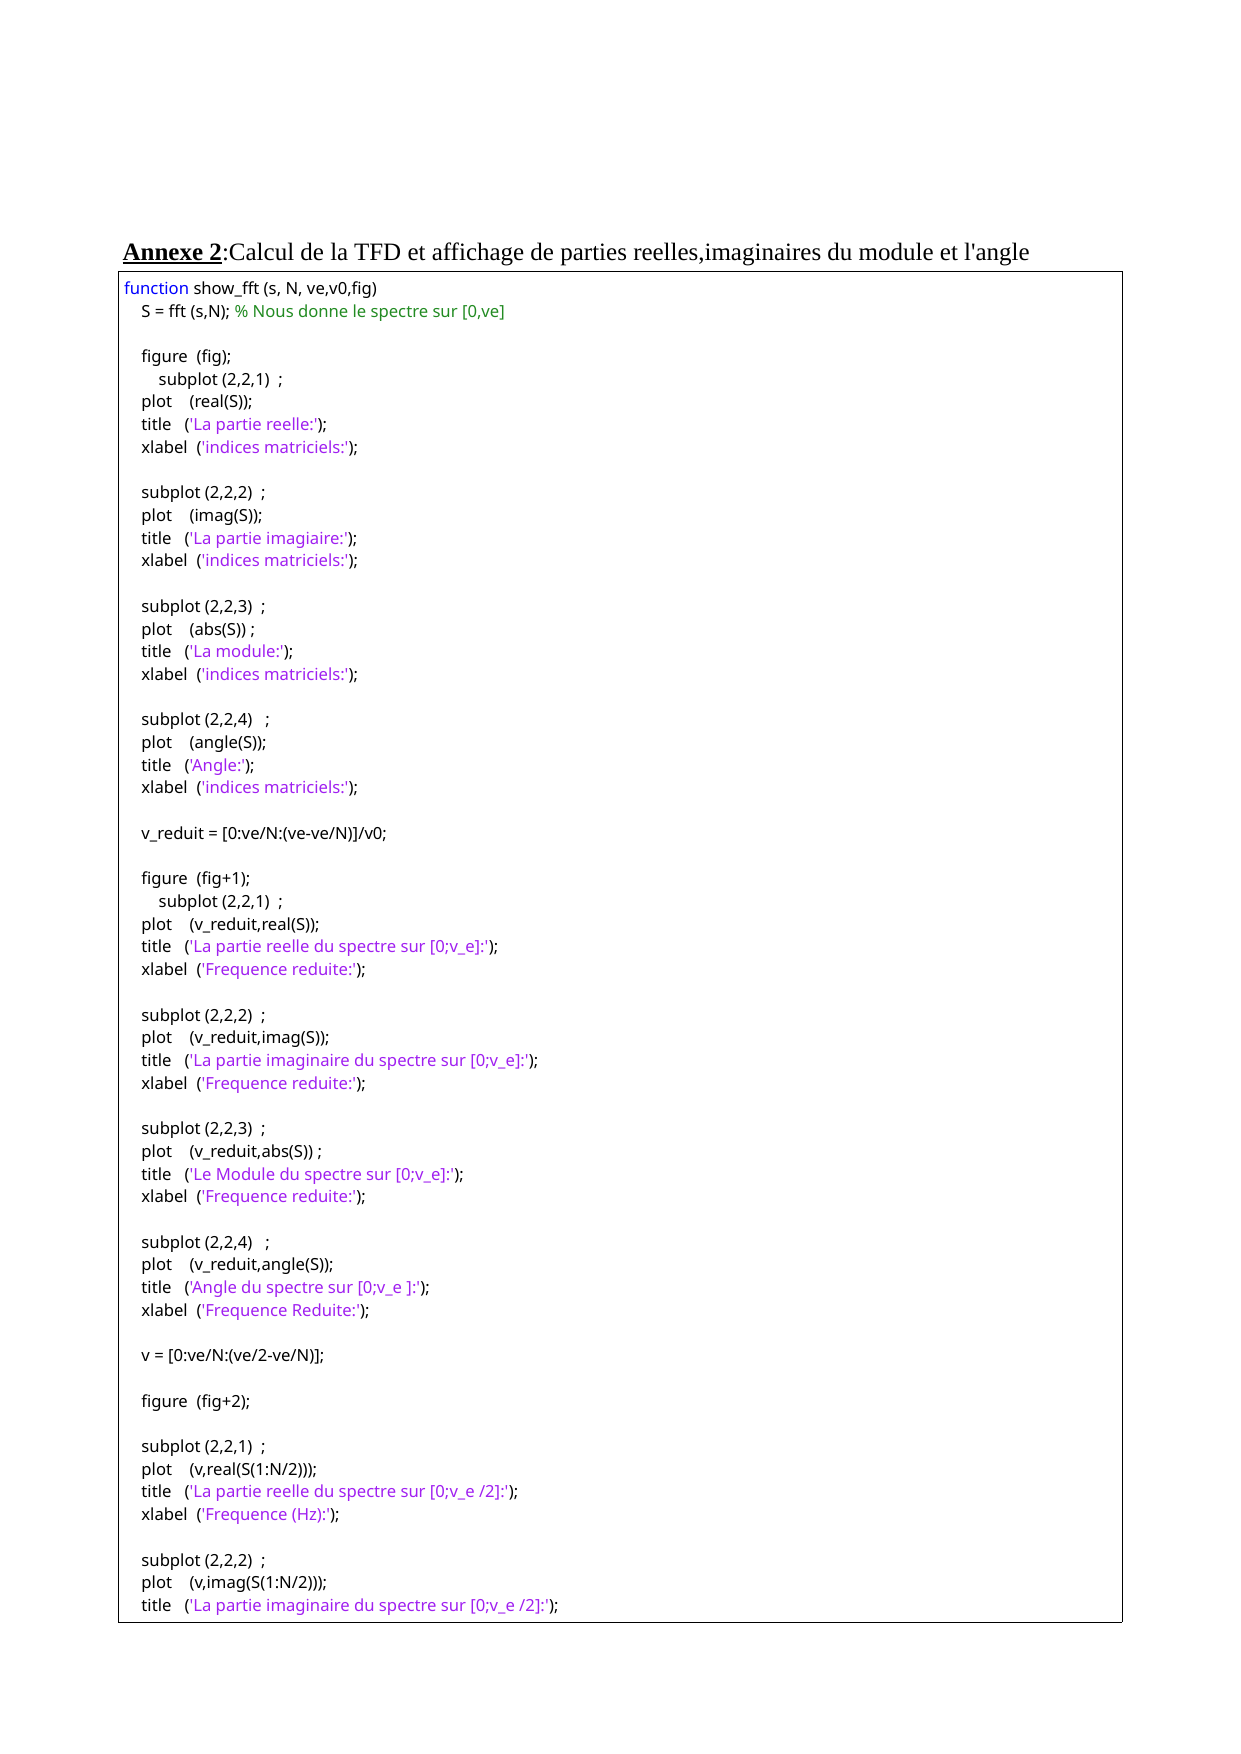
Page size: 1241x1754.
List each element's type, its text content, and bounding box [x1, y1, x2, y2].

table_header function show_fft (s, N, ve,v0,fig) S = fft (s,N); % Nous donne le spectre sur [0,ve] figure (fig); subplot (2,2,1) ; plot (real(S)); title ('La partie reelle:'); xlabel ('indices matriciels:'); subplot (2,2,2) ; plot (imag(S)); title ('La partie imagiaire:'); xlabel ('indices matriciels:'); subplot (2,2,3) ; plot (abs(S)) ; title ('La module:'); xlabel ('indices matriciels:'); subplot (2,2,4) ; plot (angle(S)); title ('Angle:'); xlabel ('indices matriciels:'); v_reduit = [0:ve/N:(ve-ve/N)]/v0; figure (fig+1); subplot (2,2,1) ; plot (v_reduit,real(S)); title ('La partie reelle du spectre sur [0;v_e]:'); xlabel ('Frequence reduite:'); subplot (2,2,2) ; plot (v_reduit,imag(S)); title ('La partie imaginaire du spectre sur [0;v_e]:'); xlabel ('Frequence reduite:'); subplot (2,2,3) ; plot (v_reduit,abs(S)) ; title ('Le Module du spectre sur [0;v_e]:'); xlabel ('Frequence reduite:'); subplot (2,2,4) ; plot (v_reduit,angle(S)); title ('Angle du spectre sur [0;v_e ]:'); xlabel ('Frequence Reduite:'); v = [0:ve/N:(ve/2-ve/N)]; figure (fig+2); subplot (2,2,1) ; plot (v,real(S(1:N/2))); title ('La partie reelle du spectre sur [0;v_e /2]:'); xlabel ('Frequence (Hz):'); subplot (2,2,2) ; plot (v,imag(S(1:N/2))); title ('La partie imaginaire du spectre sur [0;v_e /2]:'); [119, 272, 1122, 1622]
text Annexe 2:Calcul de la TFD et affichage de parties reelles,imaginaires du module et l'angle [118, 233, 1122, 271]
